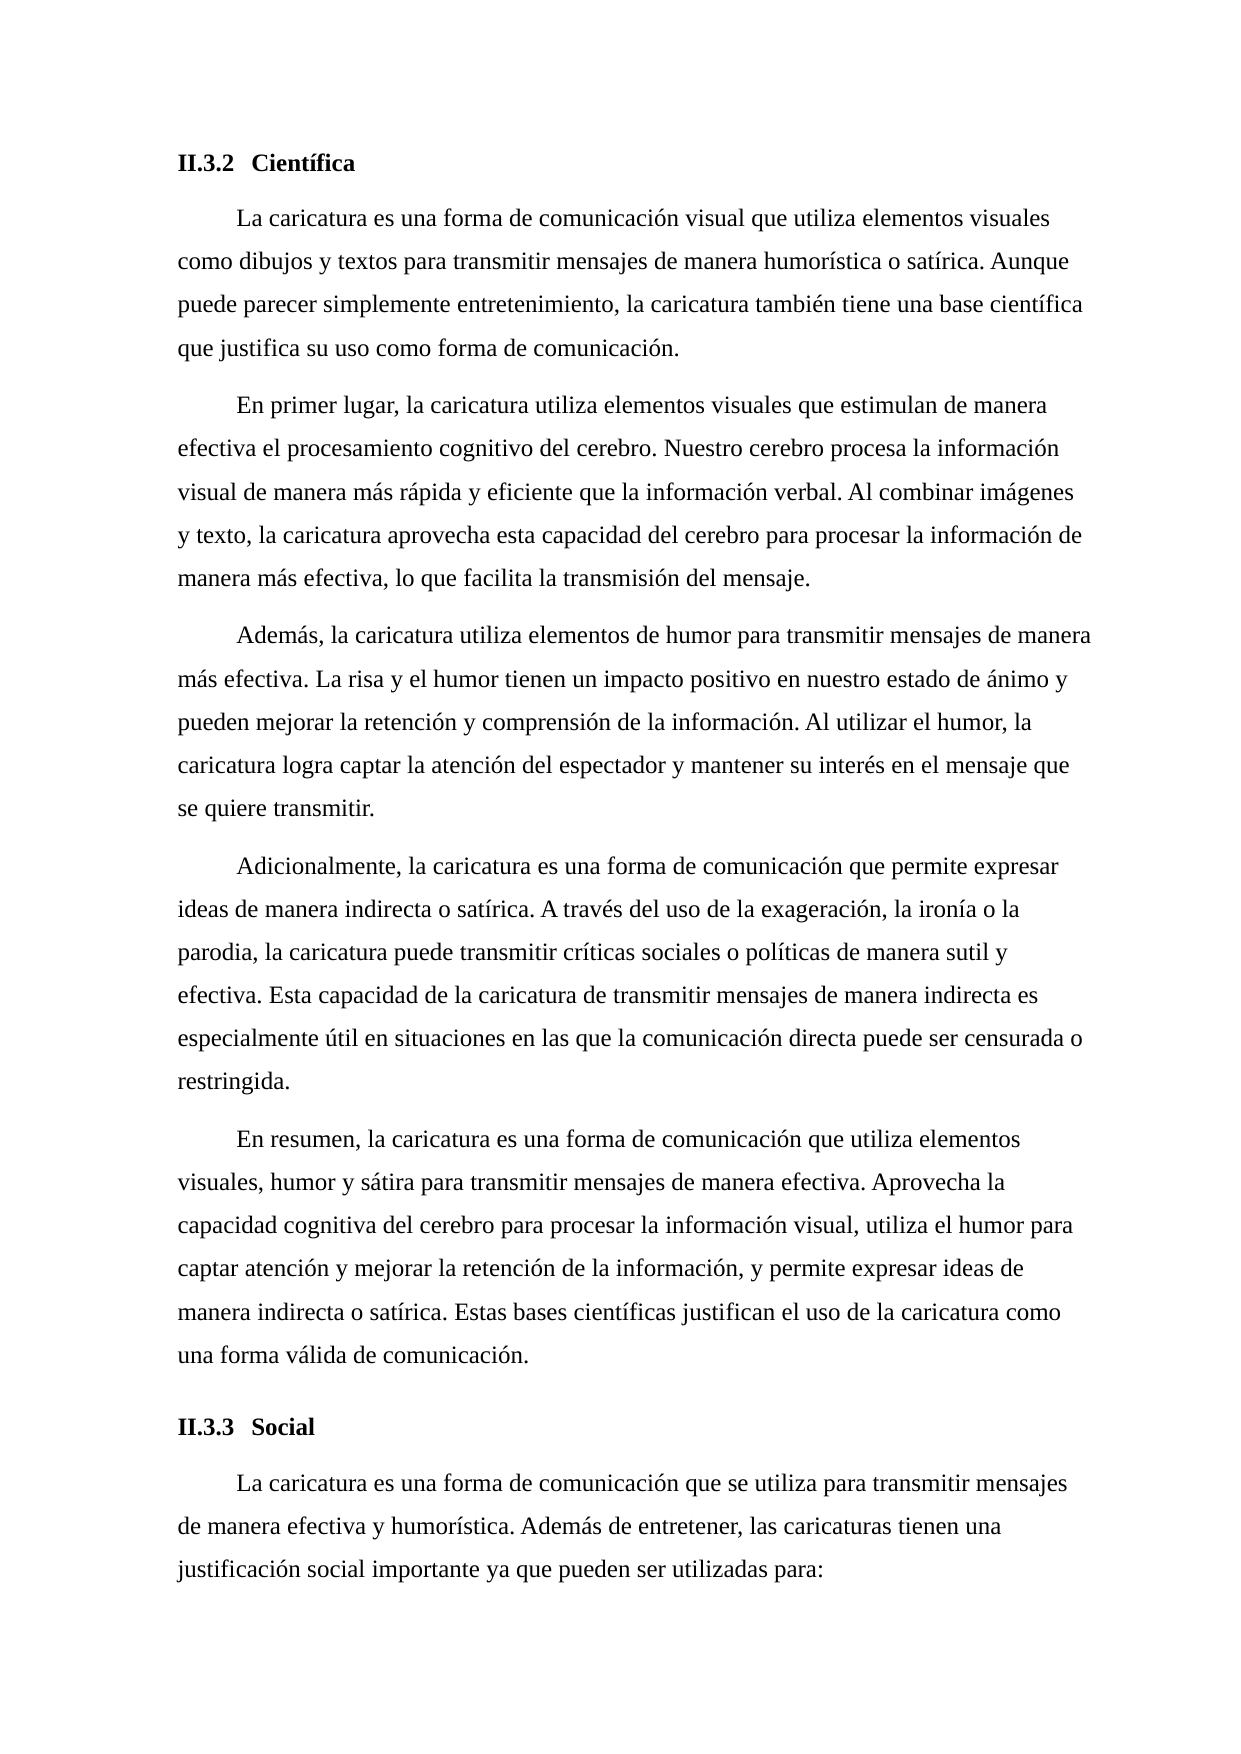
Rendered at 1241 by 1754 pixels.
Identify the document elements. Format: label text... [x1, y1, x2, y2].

text Además, la caricatura utiliza elementos de humor para transmitir mensajes de manera más efectiva. La risa y el humor tienen un impacto positivo en nuestro estado de ánimo y pueden mejorar la retención y comprensión de la información. Al utilizar el humor, la caricatura logra captar la atención del espectador y mantener su interés en el mensaje que se quiere transmitir. [177, 621, 1093, 822]
text La caricatura es una forma de comunicación visual que utiliza elementos visuales como dibujos y textos para transmitir mensajes de manera humorística o satírica. Aunque puede parecer simplemente entretenimiento, la caricatura también tiene una base científica que justifica su uso como forma de comunicación. [177, 203, 1093, 361]
subtitle Científica [177, 148, 1093, 176]
text Adicionalmente, la caricatura es una forma de comunicación que permite expresar ideas de manera indirecta o satírica. A través del uso de la exageración, la ironía o la parodia, la caricatura puede transmitir críticas sociales o políticas de manera sutil y efectiva. Esta capacidad de la caricatura de transmitir mensajes de manera indirecta es especialmente útil en situaciones en las que la comunicación directa puede ser censurada o restringida. [177, 851, 1093, 1095]
text La caricatura es una forma de comunicación que se utiliza para transmitir mensajes de manera efectiva y humorística. Además de entretener, las caricaturas tienen una justificación social importante ya que pueden ser utilizadas para: [177, 1468, 1093, 1583]
subtitle Social [177, 1412, 1093, 1441]
text En primer lugar, la caricatura utiliza elementos visuales que estimulan de manera efectiva el procesamiento cognitivo del cerebro. Nuestro cerebro procesa la información visual de manera más rápida y eficiente que la información verbal. Al combinar imágenes y texto, la caricatura aprovecha esta capacidad del cerebro para procesar la información de manera más efectiva, lo que facilita la transmisión del mensaje. [177, 390, 1093, 592]
text En resumen, la caricatura es una forma de comunicación que utiliza elementos visuales, humor y sátira para transmitir mensajes de manera efectiva. Aprovecha la capacidad cognitiva del cerebro para procesar la información visual, utiliza el humor para captar atención y mejorar la retención de la información, y permite expresar ideas de manera indirecta o satírica. Estas bases científicas justifican el uso de la caricatura como una forma válida de comunicación. [177, 1124, 1093, 1368]
